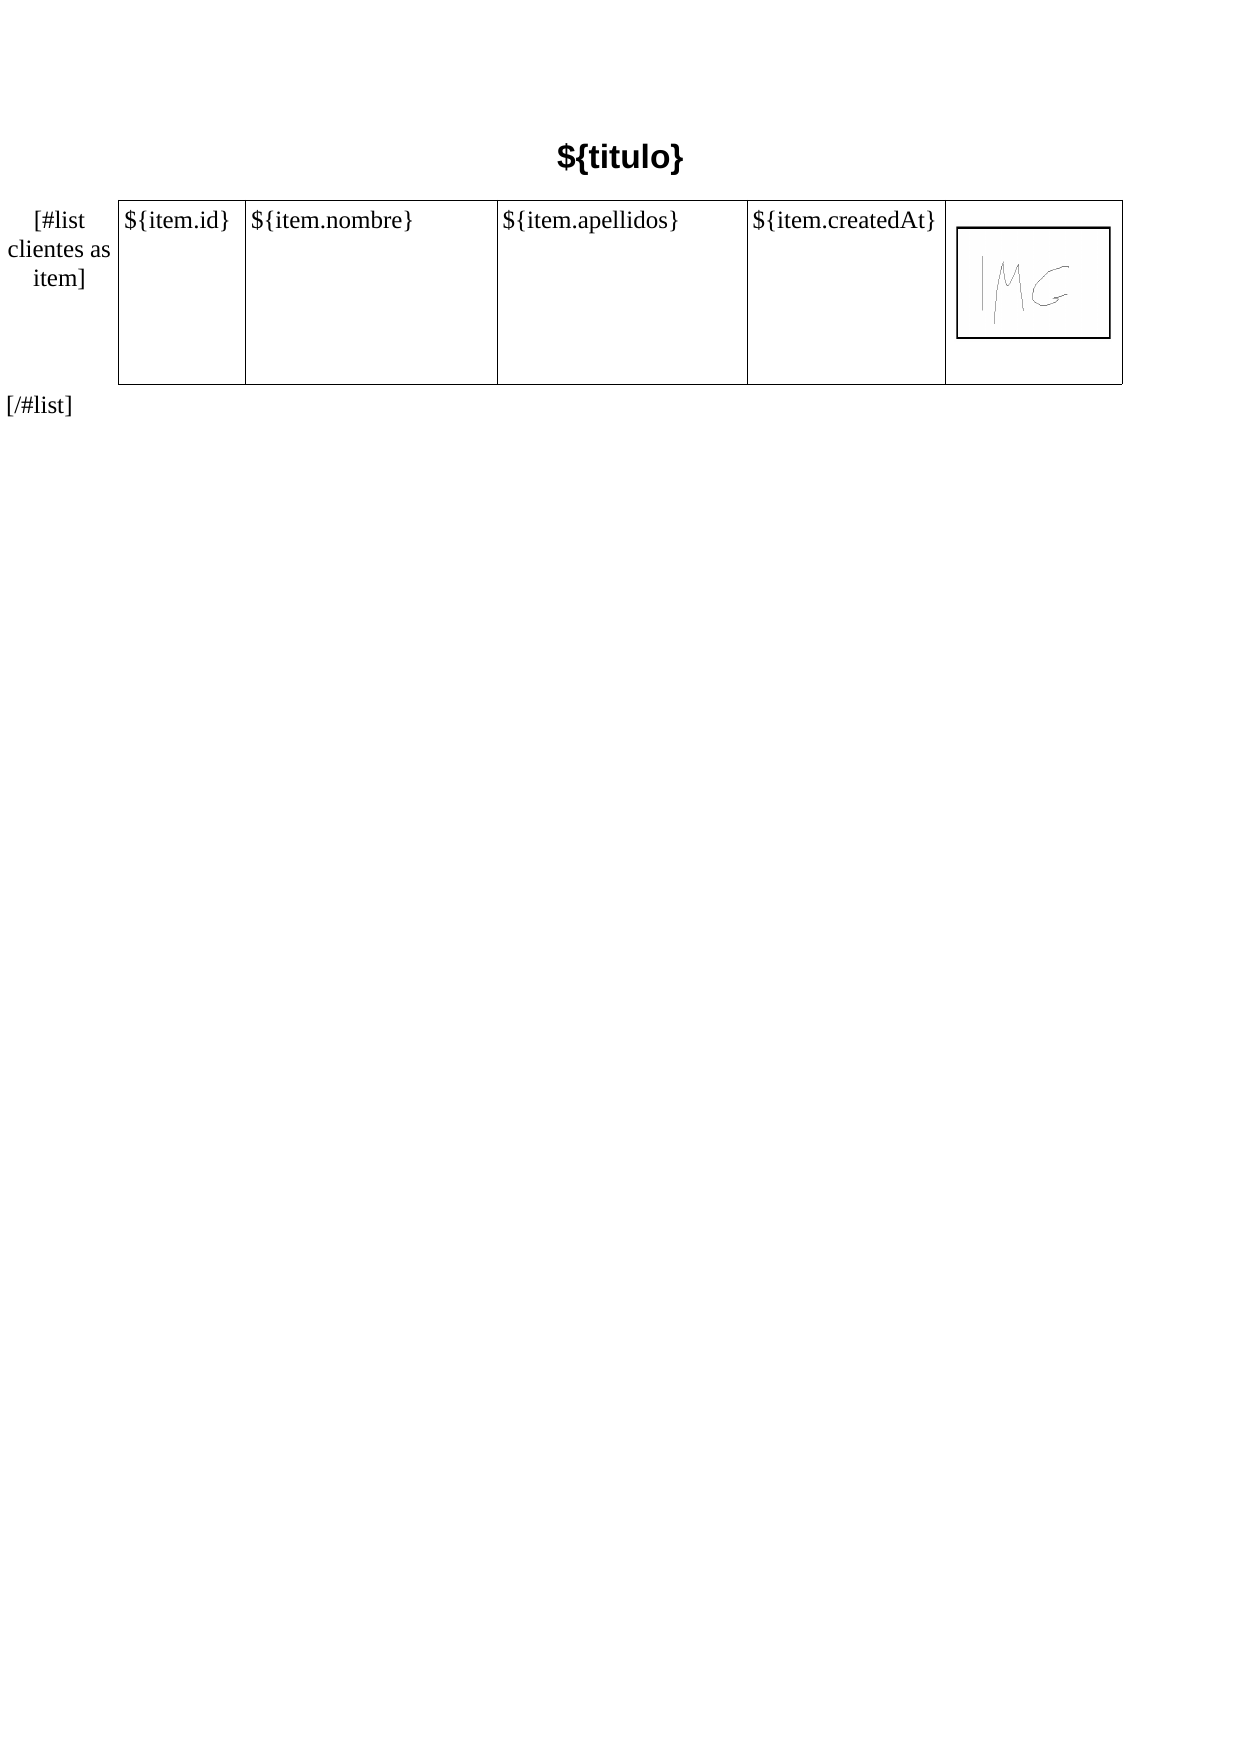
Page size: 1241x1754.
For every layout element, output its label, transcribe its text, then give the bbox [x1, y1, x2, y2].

subtitle ${titulo} [118, 137, 1122, 176]
table_header ${item.id} [119, 201, 245, 384]
table_cell [945, 385, 1122, 442]
table_header ${item.apellidos} [498, 201, 747, 384]
table_cell [245, 385, 497, 442]
table_cell [119, 385, 245, 442]
table_cell [747, 385, 945, 442]
table_header [#list clientes as item] [0, 200, 118, 384]
table_cell [497, 385, 747, 442]
table_cell [/#list] [0, 384, 118, 442]
table_header [946, 201, 1122, 384]
table_header ${item.nombre} [246, 201, 497, 384]
table_header ${item.createdAt} [748, 201, 945, 384]
picture [953, 221, 1113, 342]
